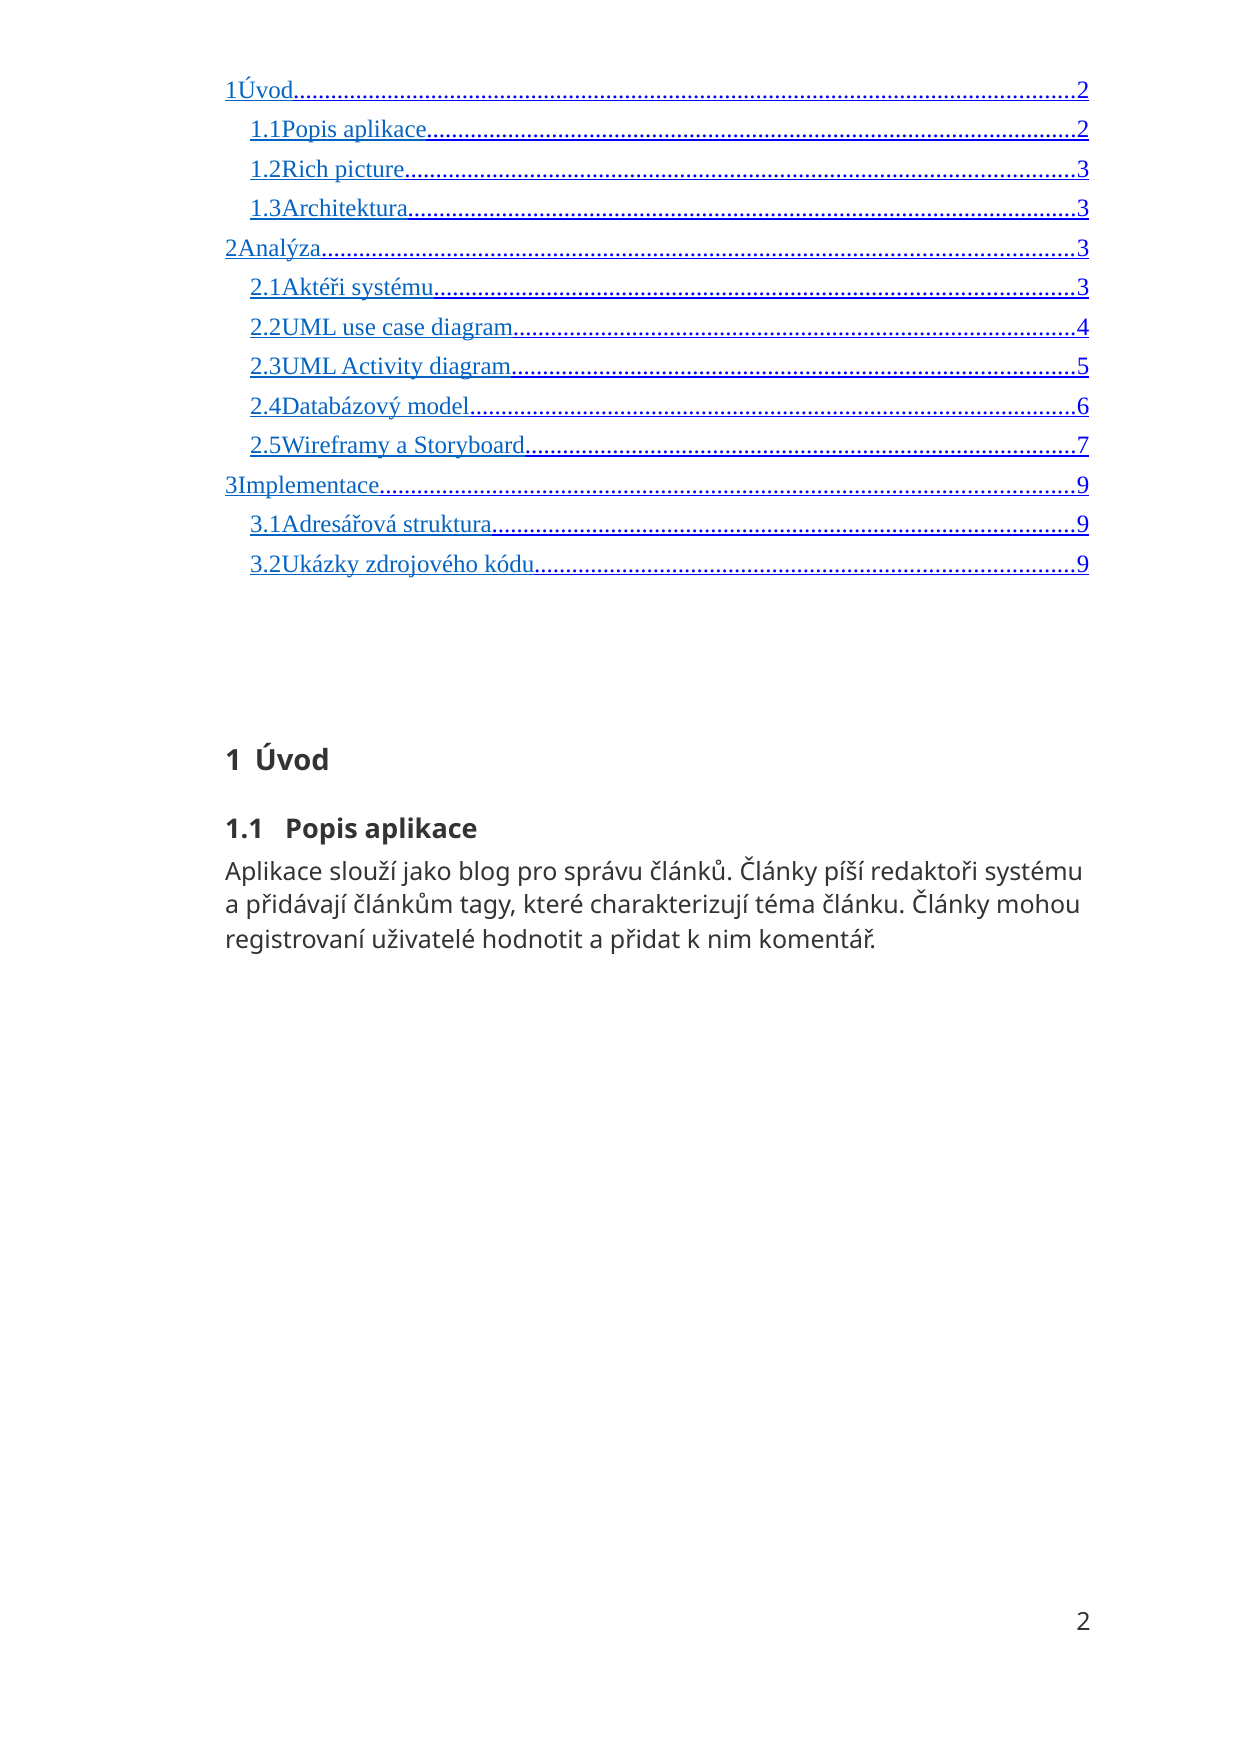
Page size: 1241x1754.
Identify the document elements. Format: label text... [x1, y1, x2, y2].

text 2.5 Wireframy a Storyboard 7 [250, 430, 1090, 459]
text 3 Implementace 9 [225, 470, 1090, 499]
text 2.2 UML use case diagram 4 [250, 312, 1090, 341]
text 3.1 Adresářová struktura 9 [250, 509, 1090, 538]
text Aplikace slouží jako blog pro správu článků. Články píší redaktoři systému a přidávají článkům tagy, které charakterizují téma článku. Články mohou registrovaní uživatelé hodnotit a přidat k nim komentář. [225, 853, 1090, 955]
text 1.3 Architektura 3 [250, 193, 1090, 222]
text 2 Analýza 3 [225, 233, 1090, 262]
text 2.1 Aktéři systému 3 [250, 272, 1090, 301]
text 2.3 UML Activity diagram 5 [250, 351, 1090, 380]
text 1 Úvod 2 [225, 75, 1090, 104]
text 3.2 Ukázky zdrojového kódu 9 [250, 549, 1090, 578]
subtitle Úvod [225, 739, 1090, 778]
text 2.4 Databázový model 6 [250, 391, 1090, 420]
text 1.1 Popis aplikace 2 [250, 114, 1090, 143]
text 1.2 Rich picture 3 [250, 154, 1090, 183]
subtitle Popis aplikace [225, 810, 1090, 847]
